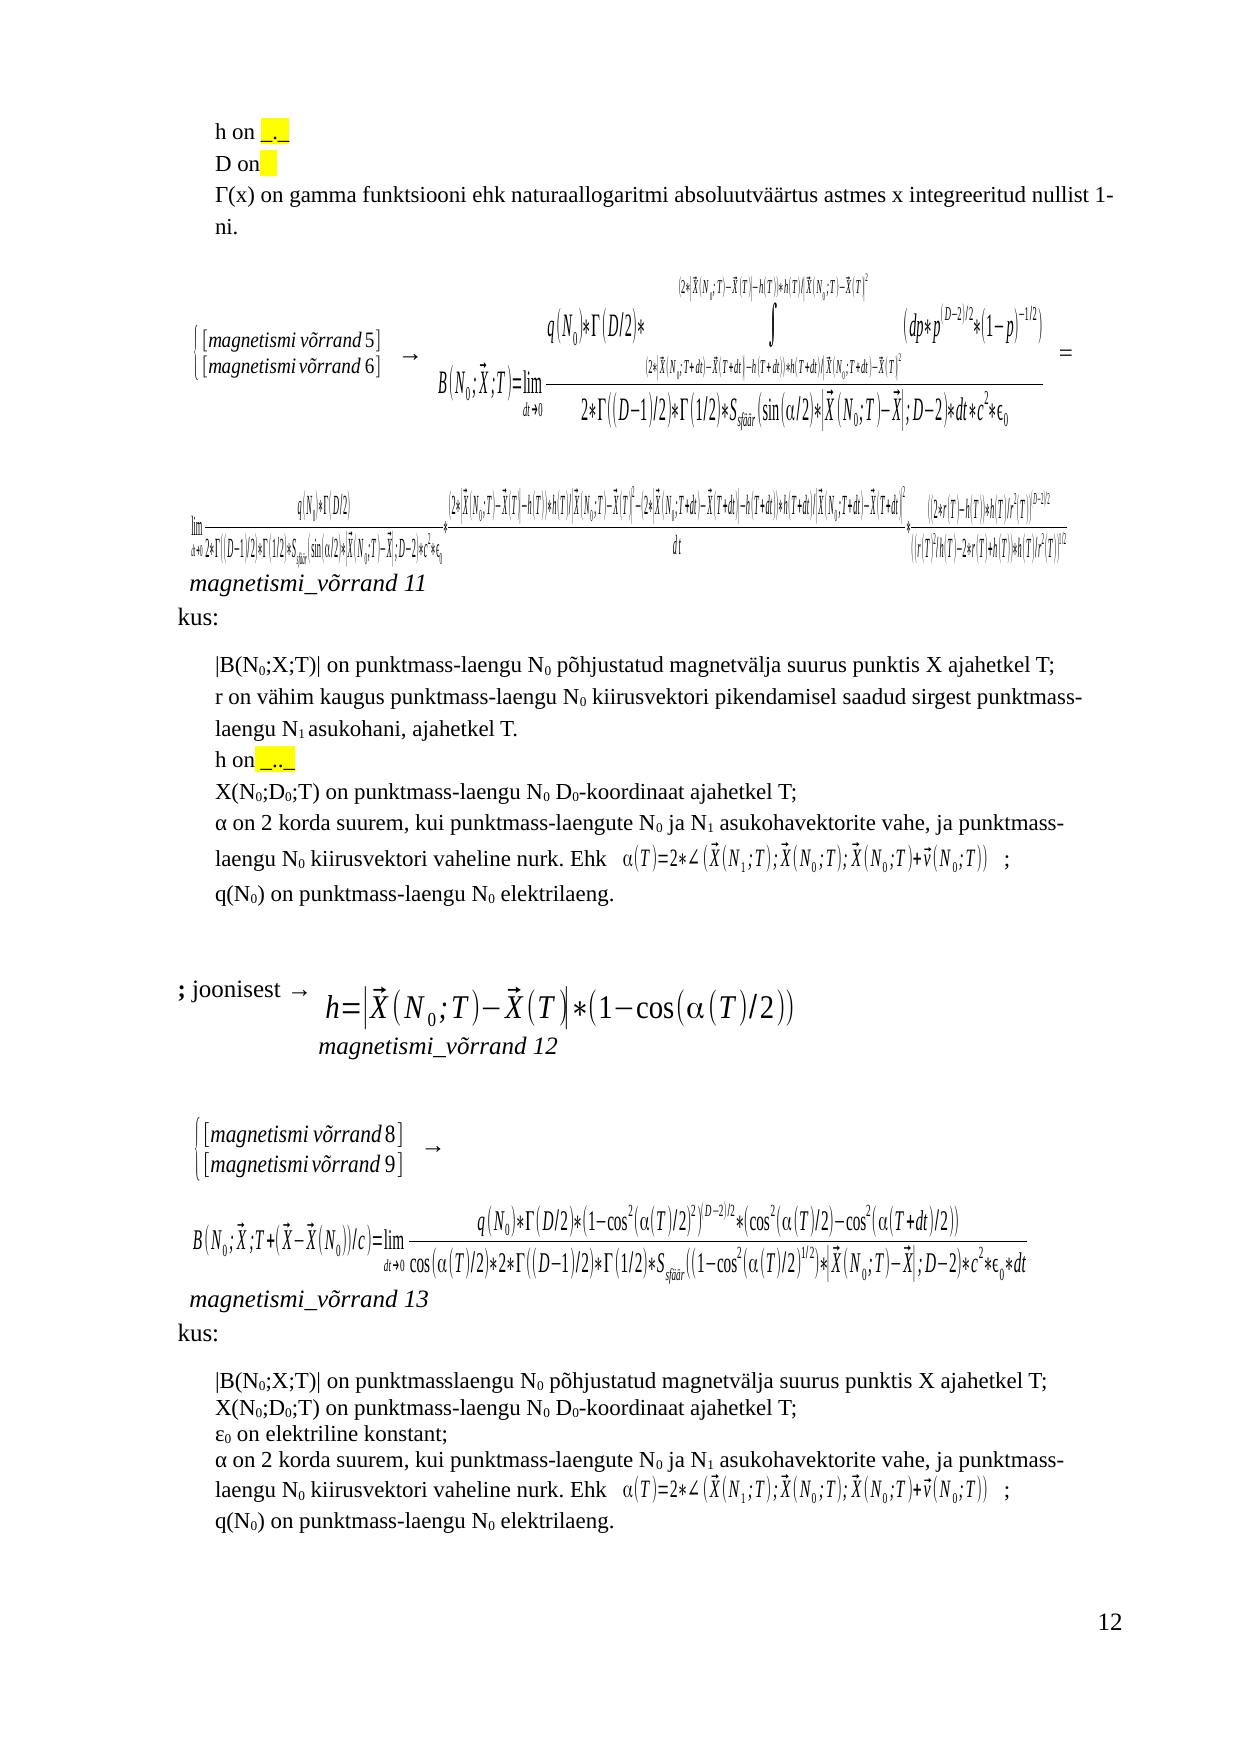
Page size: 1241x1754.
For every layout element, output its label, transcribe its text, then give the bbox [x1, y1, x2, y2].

text h on _._ D on Γ(x) on gamma funktsiooni ehk naturaallogaritmi absoluutväärtus astmes x integreeritud nullist 1-ni. [215, 118, 1122, 239]
text magnetismi_võrrand 11 [189, 482, 1069, 597]
text |B(N0;X;T)| on punktmasslaengu N0 põhjustatud magnetvälja suurus punktis X ajahetkel T; X(N0;D0;T) on punktmass-laengu N0 D0-koordinaat ajahetkel T; ε0 on elektriline konstant; α on 2 korda suurem, kui punktmass-laengute N0 ja N1 asukohavektorite vahe, ja punktmass-laengu N0 kiirusvektori vaheline nurk. Ehk; q(N0) on punktmass-laengu N0 elektrilaeng. [215, 1367, 1122, 1533]
text magnetismi_võrrand 13 [189, 1200, 1032, 1312]
text ; joonisest → [177, 973, 1122, 1059]
text |B(N0;X;T)| on punktmass-laengu N0 põhjustatud magnetvälja suurus punktis X ajahetkel T; r on vähim kaugus punktmass-laengu N0 kiirusvektori pikendamisel saadud sirgest punktmass-laengu N1 asukohani, ajahetkel T. h on _.._ X(N0;D0;T) on punktmass-laengu N0 D0-koordinaat ajahetkel T; α on 2 korda suurem, kui punktmass-laengute N0 ja N1 asukohavektorite vahe, ja punktmass-laengu N0 kiirusvektori vaheline nurk. Ehk; q(N0) on punktmass-laengu N0 elektrilaeng. [215, 651, 1122, 907]
text magnetismi_võrrand 12 [318, 985, 802, 1059]
text → kus: [177, 1117, 1122, 1347]
text →= kus: [177, 259, 1122, 631]
